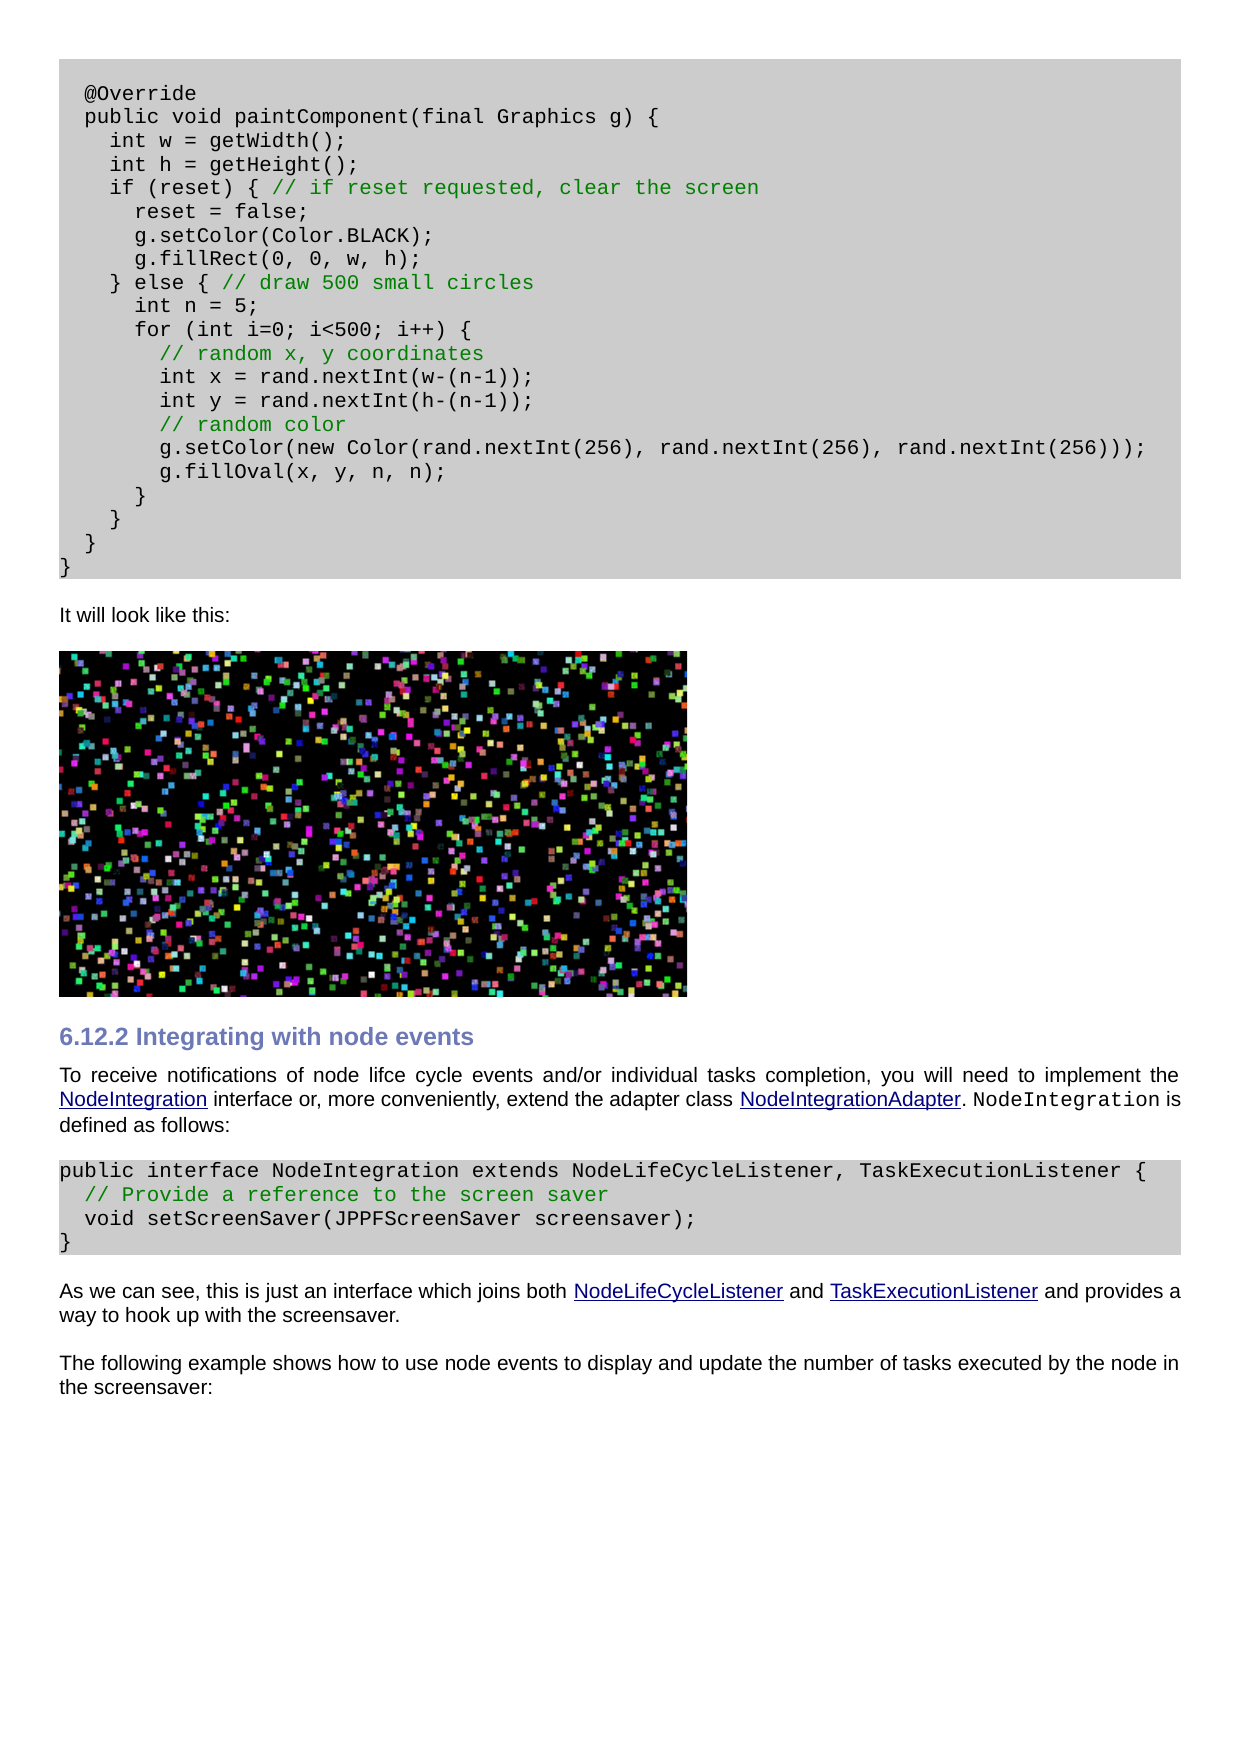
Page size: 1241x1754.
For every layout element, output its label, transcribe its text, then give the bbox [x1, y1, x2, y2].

text } [59, 508, 1181, 532]
text g.setColor(new Color(rand.nextInt(256), rand.nextInt(256), rand.nextInt(256))); [59, 437, 1181, 461]
text } [59, 485, 1181, 508]
text for (int i=0; i<500; i++) { [59, 319, 1181, 343]
text int w = getWidth(); [59, 130, 1181, 154]
text g.fillRect(0, 0, w, h); [59, 248, 1181, 272]
text } [59, 532, 1181, 556]
text } else { // draw 500 small circles [59, 272, 1181, 296]
text } [59, 1231, 1181, 1255]
picture [59, 651, 688, 997]
text public void paintComponent(final Graphics g) { [59, 106, 1181, 130]
text } [59, 556, 1181, 579]
text @Override [59, 83, 1181, 106]
text public interface NodeIntegration extends NodeLifeCycleListener, TaskExecutionListener { [59, 1160, 1181, 1184]
text // random x, y coordinates [59, 343, 1181, 366]
text int x = rand.nextInt(w-(n-1)); [59, 366, 1181, 390]
text if (reset) { // if reset requested, clear the screen [59, 177, 1181, 201]
text // Provide a reference to the screen saver [59, 1184, 1181, 1208]
text g.setColor(Color.BLACK); [59, 224, 1181, 248]
text The following example shows how to use node events to display and update the number of tasks executed by the node in the screensaver: [59, 1351, 1181, 1399]
text To receive notifications of node lifce cycle events and/or individual tasks completion, you will need to implement the NodeIntegration interface or, more conveniently, extend the adapter class NodeIntegrationAdapter. NodeIntegration is defined as follows: [59, 1063, 1181, 1136]
text It will look like this: [59, 603, 1181, 627]
text int h = getHeight(); [59, 154, 1181, 177]
text int n = 5; [59, 296, 1181, 319]
text void setScreenSaver(JPPFScreenSaver screensaver); [59, 1208, 1181, 1231]
subtitle Integrating with node events [59, 1021, 1181, 1050]
text int y = rand.nextInt(h-(n-1)); [59, 390, 1181, 414]
text As we can see, this is just an interface which joins both NodeLifeCycleListener and TaskExecutionListener and provides a way to hook up with the screensaver. [59, 1279, 1181, 1327]
text reset = false; [59, 201, 1181, 224]
text g.fillOval(x, y, n, n); [59, 461, 1181, 485]
text // random color [59, 414, 1181, 437]
